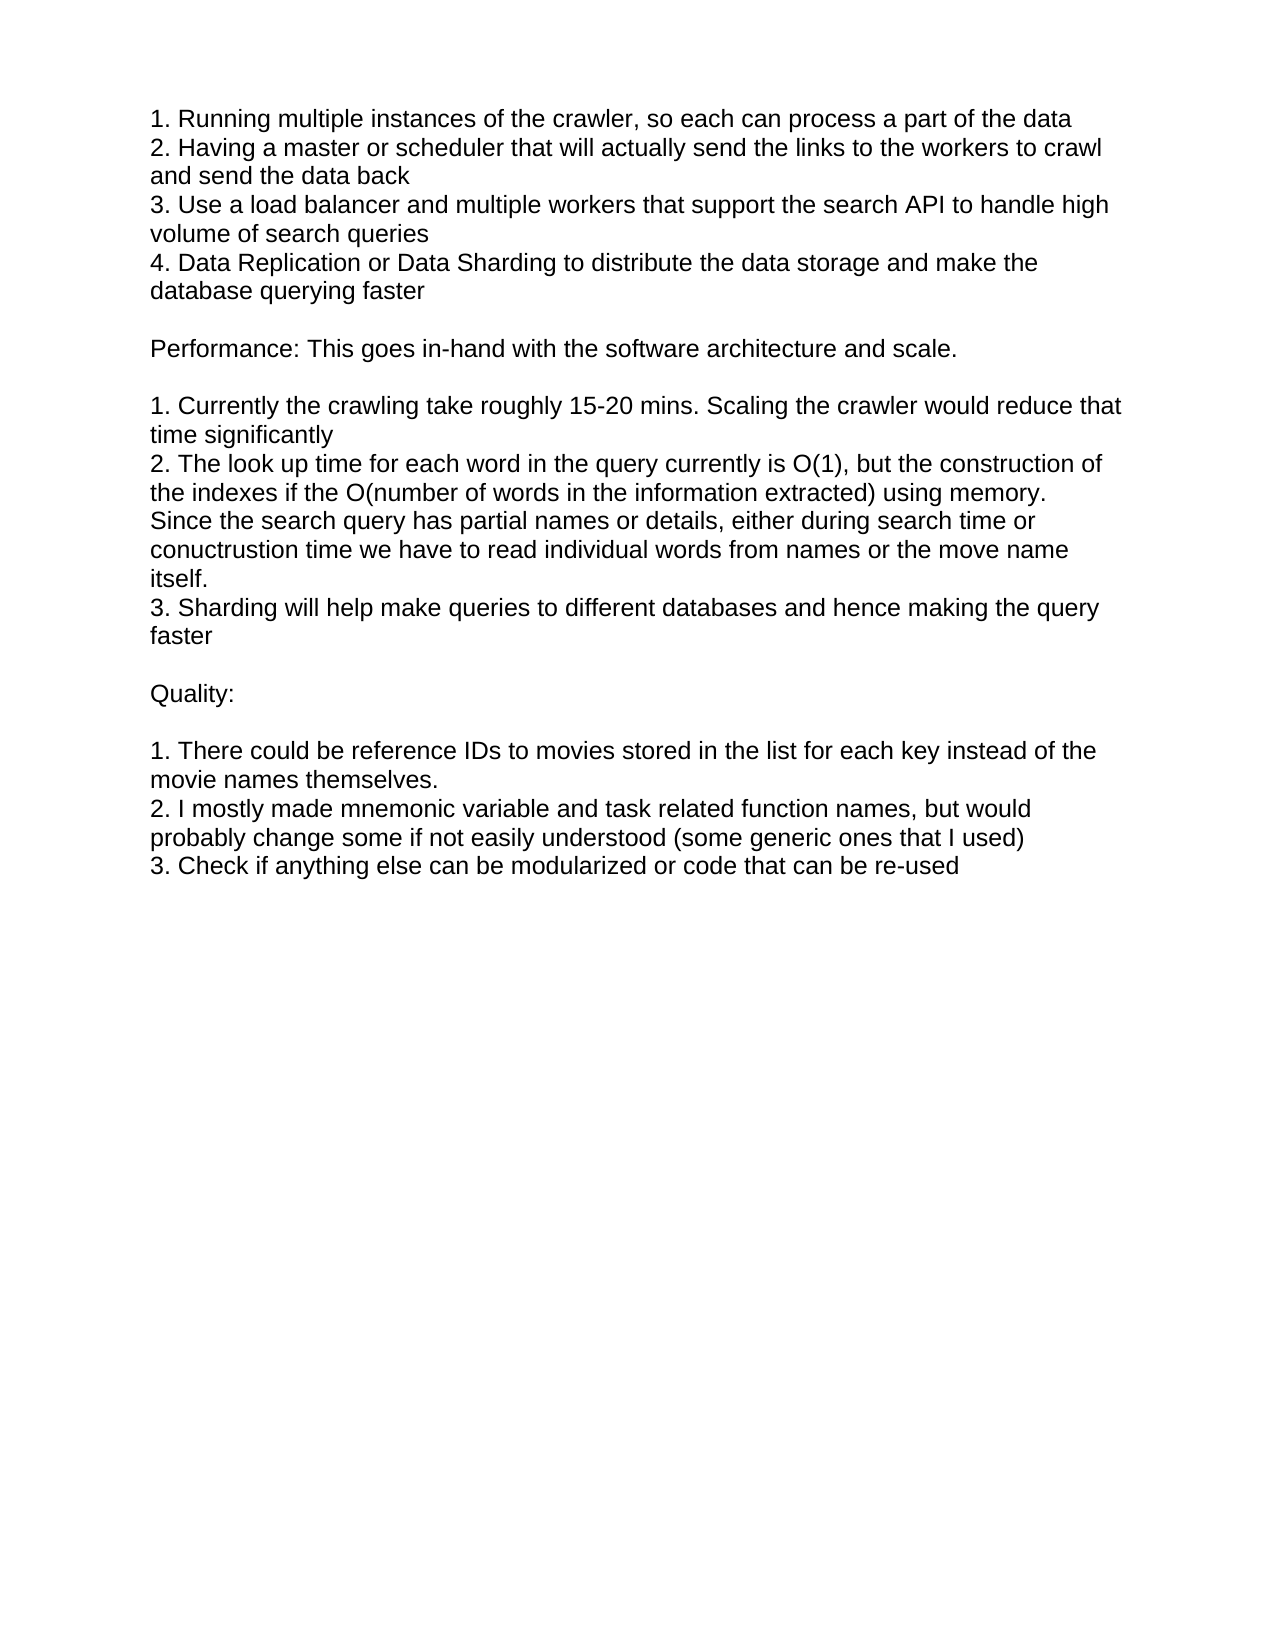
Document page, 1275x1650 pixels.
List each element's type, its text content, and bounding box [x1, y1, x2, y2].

text 1. Currently the crawling take roughly 15-20 mins. Scaling the crawler would reduce that time significantly [150, 391, 1125, 449]
text 1. There could be reference IDs to movies stored in the list for each key instead of the movie names themselves. [150, 736, 1125, 794]
text Since the search query has partial names or details, either during search time or conuctrustion time we have to read individual words from names or the move name itself. [150, 506, 1125, 592]
text Performance: This goes in-hand with the software architecture and scale. [150, 334, 1125, 362]
text 3. Use a load balancer and multiple workers that support the search API to handle high volume of search queries [150, 190, 1125, 247]
text 4. Data Replication or Data Sharding to distribute the data storage and make the database querying faster [150, 247, 1125, 305]
text Quality: [150, 679, 1125, 707]
text 3. Check if anything else can be modularized or code that can be re-used [150, 851, 1125, 880]
text 2. The look up time for each word in the query currently is O(1), but the construction of the indexes if the O(number of words in the information extracted) using memory. [150, 449, 1125, 506]
text 2. I mostly made mnemonic variable and task related function names, but would probably change some if not easily understood (some generic ones that I used) [150, 794, 1125, 851]
text 2. Having a master or scheduler that will actually send the links to the workers to crawl and send the data back [150, 132, 1125, 190]
text 3. Sharding will help make queries to different databases and hence making the query faster [150, 592, 1125, 650]
text 1. Running multiple instances of the crawler, so each can process a part of the data [150, 104, 1125, 132]
